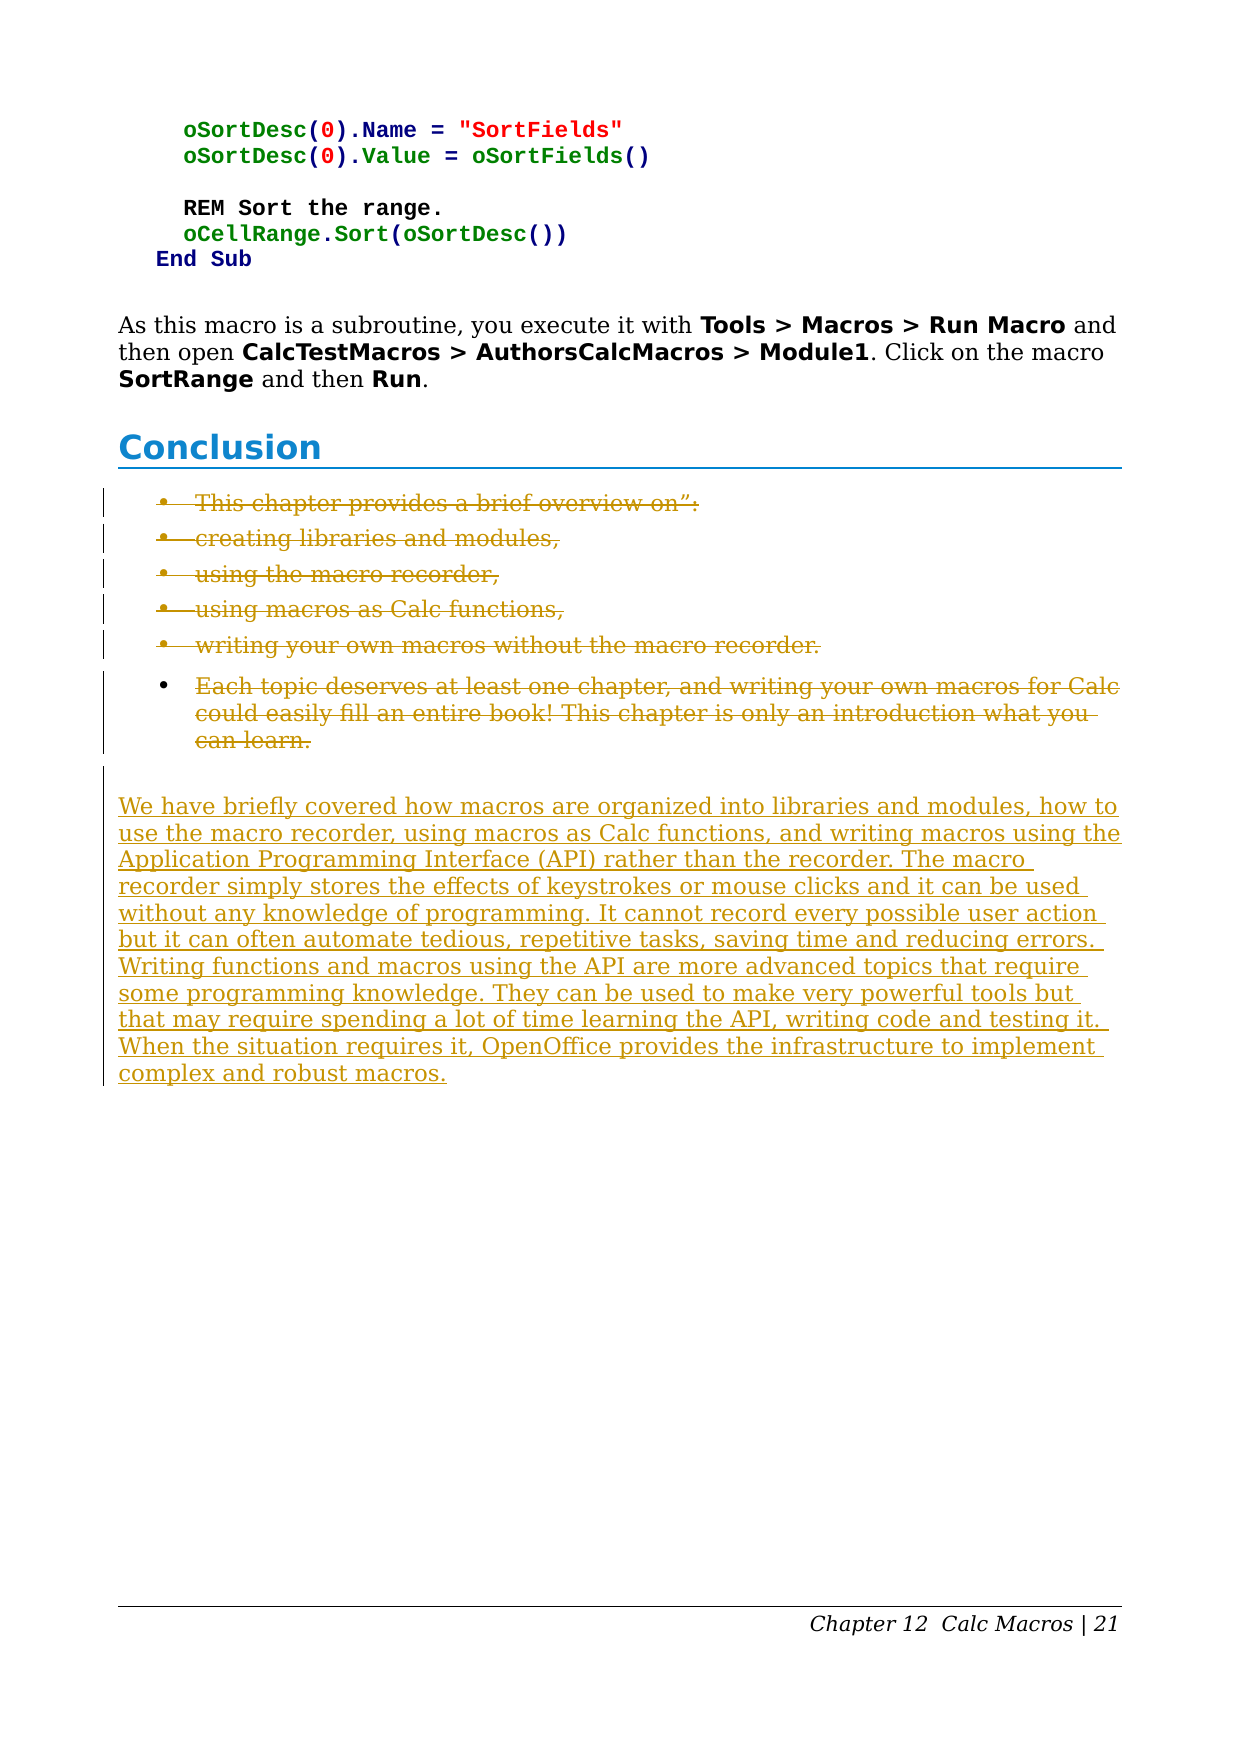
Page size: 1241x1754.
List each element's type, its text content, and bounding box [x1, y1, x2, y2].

text We have briefly covered how macros are organized into libraries and modules, how to use the macro recorder, using macros as Calc functions, and writing macros using the Application Programming Interface (API) rather than the recorder. The macro recorder simply stores the effects of keystrokes or mouse clicks and it can be used without any knowledge of programming. It cannot record every possible user action but it can often automate tedious, repetitive tasks, saving time and reducing errors. Writing functions and macros using the API are more advanced topics that require some programming knowledge. They can be used to make very powerful tools but that may require spending a lot of time learning the API, writing code and testing it. When the situation requires it, OpenOffice provides the infrastructure to implement complex and robust macros. [118, 766, 1122, 793]
subtitle Conclusion [118, 428, 1122, 467]
text REM Sort the range. [156, 196, 1092, 222]
text oCellRange.Sort(oSortDesc()) [156, 222, 1092, 248]
text As this macro is a subroutine, you execute it with Tools > Macros > Run Macro and then open CalcTestMacros > AuthorsCalcMacros > Module1. Click on the macro SortRange and then Run. [118, 312, 1122, 392]
text oSortDesc(0).Name = "SortFields" [156, 118, 1092, 144]
text oSortDesc(0).Value = oSortFields() [156, 144, 1092, 170]
text End Sub [156, 248, 1092, 274]
